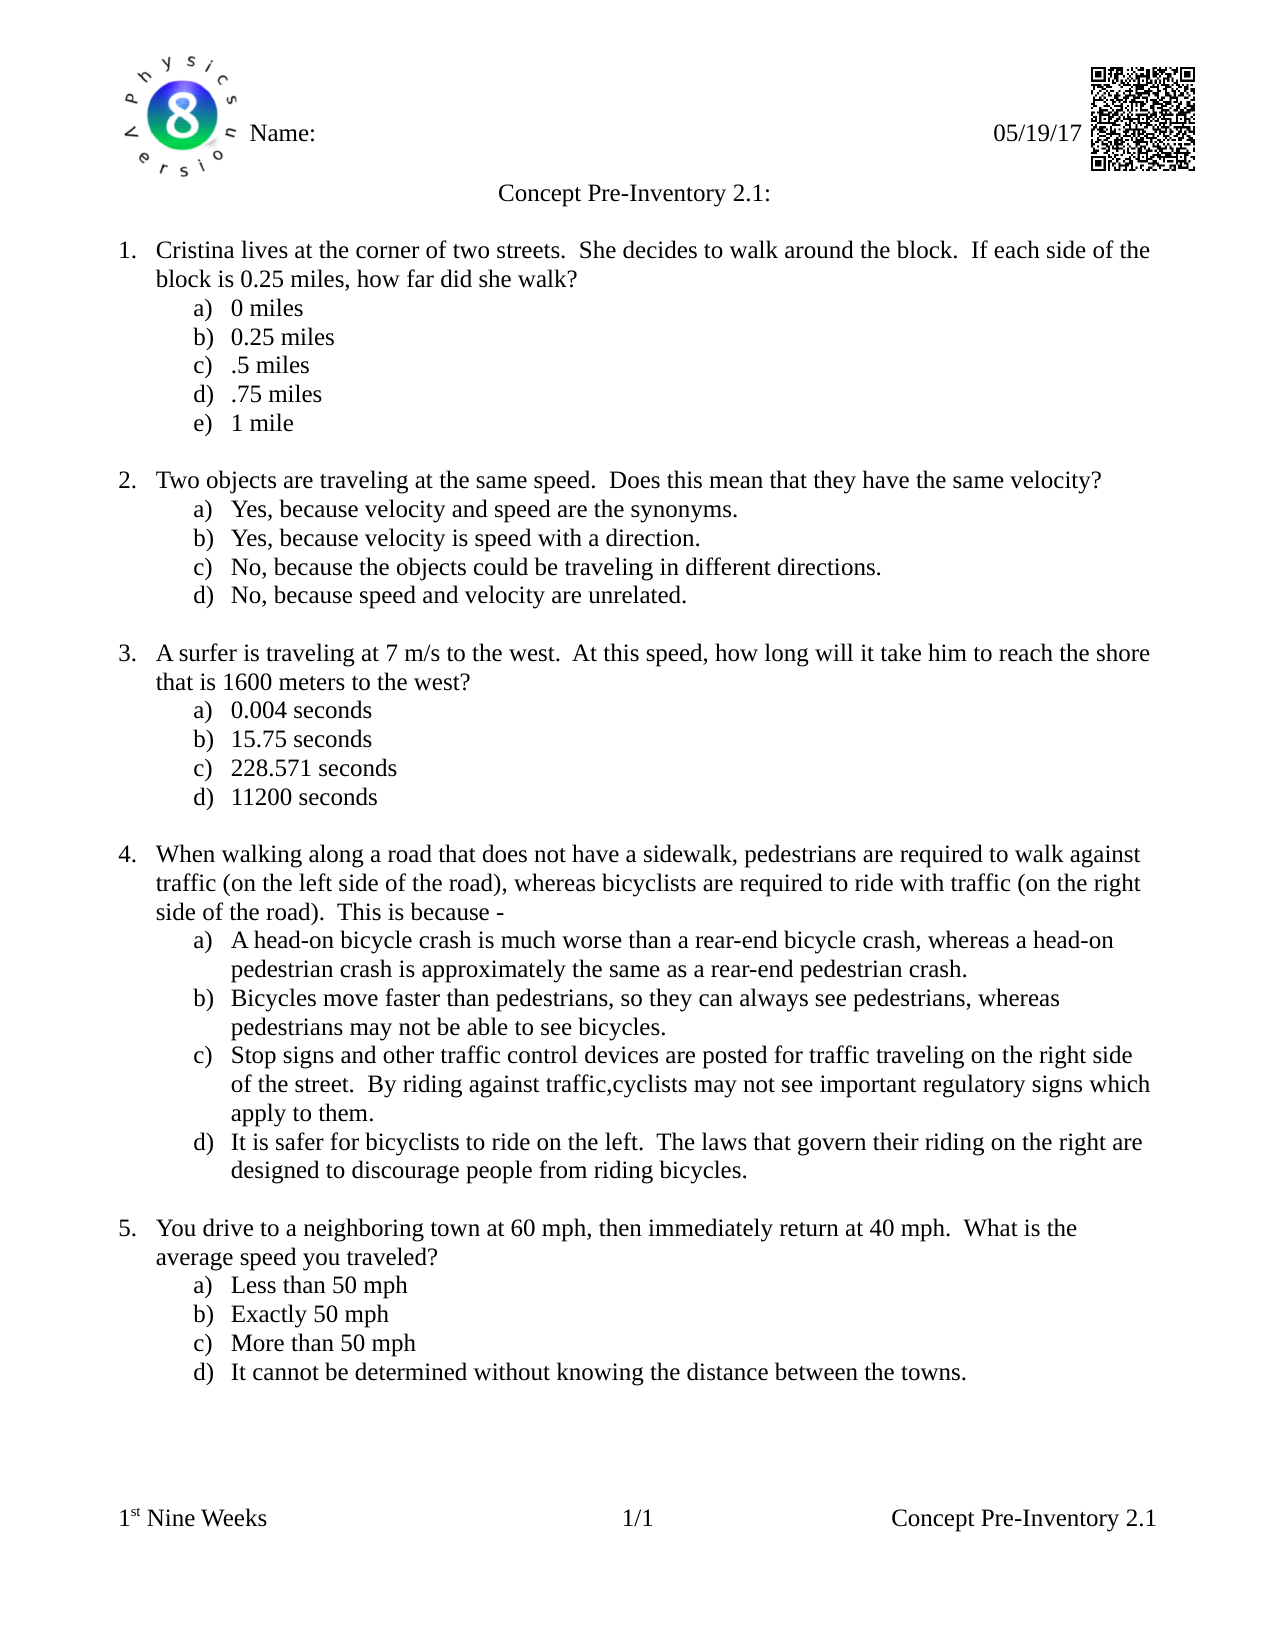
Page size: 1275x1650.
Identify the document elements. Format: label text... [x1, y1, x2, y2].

text Concept Pre-Inventory 2.1: [118, 176, 1157, 207]
picture [124, 56, 237, 177]
list No, because speed and velocity are unrelated. [193, 581, 1157, 609]
list A head-on bicycle crash is much worse than a rear-end bicycle crash, whereas a head-on pedestrian crash is approximately the same as a rear-end pedestrian crash. [193, 926, 1157, 983]
list 15.75 seconds [193, 724, 1157, 753]
list 0.004 seconds [193, 696, 1157, 724]
list When walking along a road that does not have a sidewalk, pedestrians are required to walk against traffic (on the left side of the road), whereas bicyclists are required to ride with traffic (on the right side of the road). This is because - [118, 839, 1157, 926]
list You drive to a neighboring town at 60 mph, then immediately return at 40 mph. What is the average speed you traveled? [118, 1213, 1157, 1271]
list A surfer is traveling at 7 m/s to the west. At this speed, how long will it take him to reach the shore that is 1600 meters to the west? [118, 638, 1157, 696]
list Yes, because velocity and speed are the synonyms. [193, 494, 1157, 523]
list It is safer for bicyclists to ride on the left. The laws that govern their riding on the right are designed to discourage people from riding bicycles. [193, 1127, 1157, 1184]
list 0 miles [193, 293, 1157, 322]
list 228.571 seconds [193, 753, 1157, 782]
list 0.25 miles [193, 322, 1157, 351]
list It cannot be determined without knowing the distance between the towns. [193, 1357, 1157, 1386]
list Stop signs and other traffic control devices are posted for traffic traveling on the right side of the street. By riding against traffic,cyclists may not see important regulatory signs which apply to them. [193, 1041, 1157, 1127]
list Less than 50 mph [193, 1271, 1157, 1299]
list Cristina lives at the corner of two streets. She decides to walk around the block. If each side of the block is 0.25 miles, how far did she walk? [118, 236, 1157, 293]
picture [1082, 58, 1203, 179]
list No, because the objects could be traveling in different directions. [193, 552, 1157, 581]
list .5 miles [193, 351, 1157, 379]
list More than 50 mph [193, 1328, 1157, 1357]
list Yes, because velocity is speed with a direction. [193, 523, 1157, 552]
list 11200 seconds [193, 782, 1157, 811]
list 1 mile [193, 408, 1157, 437]
list Two objects are traveling at the same speed. Does this mean that they have the same velocity? [118, 466, 1157, 494]
list Exactly 50 mph [193, 1299, 1157, 1328]
list .75 miles [193, 379, 1157, 408]
list Bicycles move faster than pedestrians, so they can always see pedestrians, whereas pedestrians may not be able to see bicycles. [193, 983, 1157, 1041]
